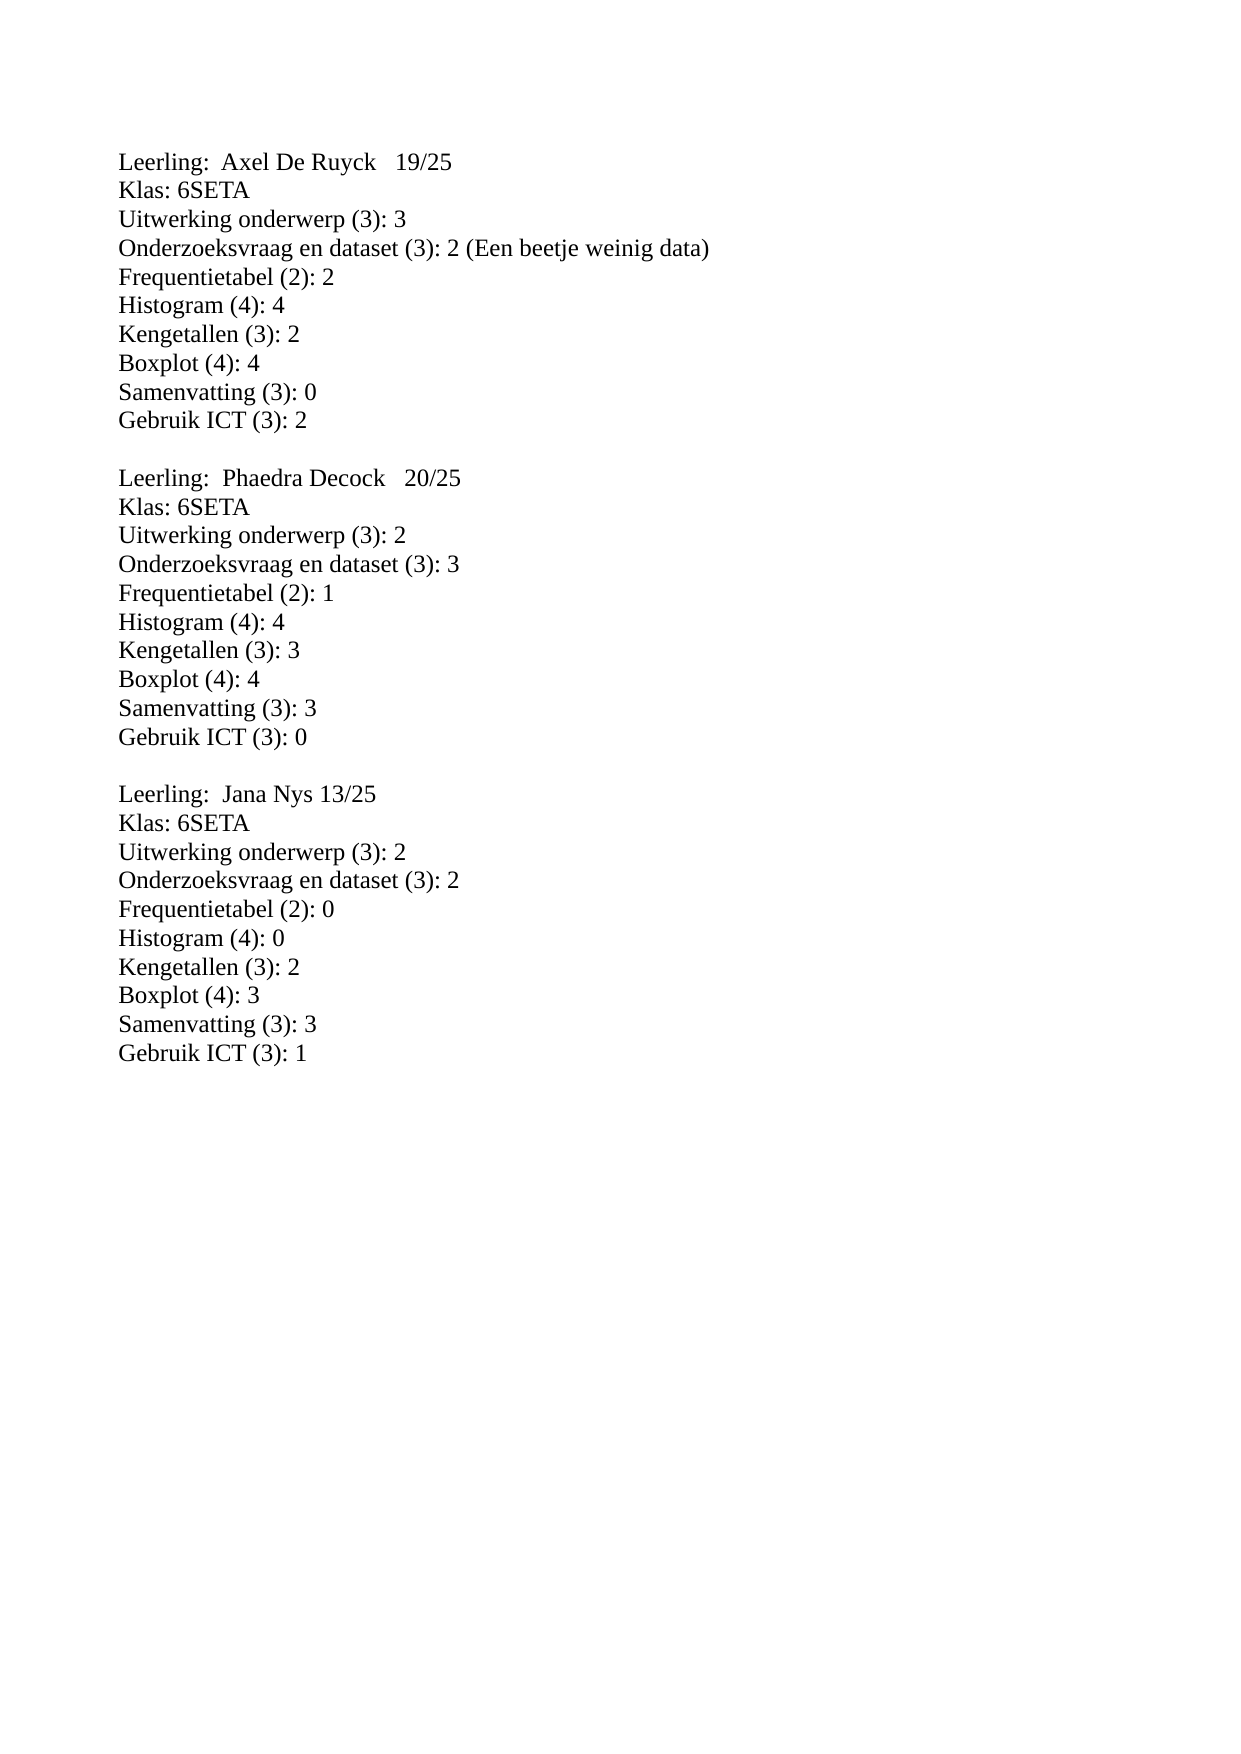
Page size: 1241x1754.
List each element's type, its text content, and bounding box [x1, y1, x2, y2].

text Gebruik ICT (3): 0 [118, 722, 1122, 751]
text Uitwerking onderwerp (3): 3 [118, 204, 1122, 233]
text Gebruik ICT (3): 1 [118, 1038, 1122, 1067]
text Boxplot (4): 4 [118, 664, 1122, 693]
text Kengetallen (3): 2 [118, 319, 1122, 348]
text Uitwerking onderwerp (3): 2 [118, 521, 1122, 549]
text Samenvatting (3): 3 [118, 1009, 1122, 1038]
text Uitwerking onderwerp (3): 2 [118, 837, 1122, 866]
text Histogram (4): 0 [118, 923, 1122, 952]
text Gebruik ICT (3): 2 [118, 406, 1122, 434]
text Klas: 6SETA [118, 176, 1122, 204]
text Kengetallen (3): 3 [118, 636, 1122, 664]
text Leerling: Phaedra Decock 20/25 [118, 463, 1122, 492]
text Leerling: Axel De Ruyck 19/25 [118, 147, 1122, 176]
text Frequentietabel (2): 0 [118, 894, 1122, 923]
text Samenvatting (3): 3 [118, 693, 1122, 722]
text Samenvatting (3): 0 [118, 377, 1122, 406]
text Klas: 6SETA [118, 808, 1122, 837]
text Onderzoeksvraag en dataset (3): 2 (Een beetje weinig data) [118, 233, 1122, 262]
text Onderzoeksvraag en dataset (3): 2 [118, 866, 1122, 894]
text Frequentietabel (2): 1 [118, 578, 1122, 607]
text Kengetallen (3): 2 [118, 952, 1122, 981]
text Frequentietabel (2): 2 [118, 262, 1122, 291]
text Boxplot (4): 3 [118, 981, 1122, 1009]
text Histogram (4): 4 [118, 607, 1122, 636]
text Klas: 6SETA [118, 492, 1122, 521]
text Leerling: Jana Nys 13/25 [118, 779, 1122, 808]
text Boxplot (4): 4 [118, 348, 1122, 377]
text Onderzoeksvraag en dataset (3): 3 [118, 549, 1122, 578]
text Histogram (4): 4 [118, 291, 1122, 319]
